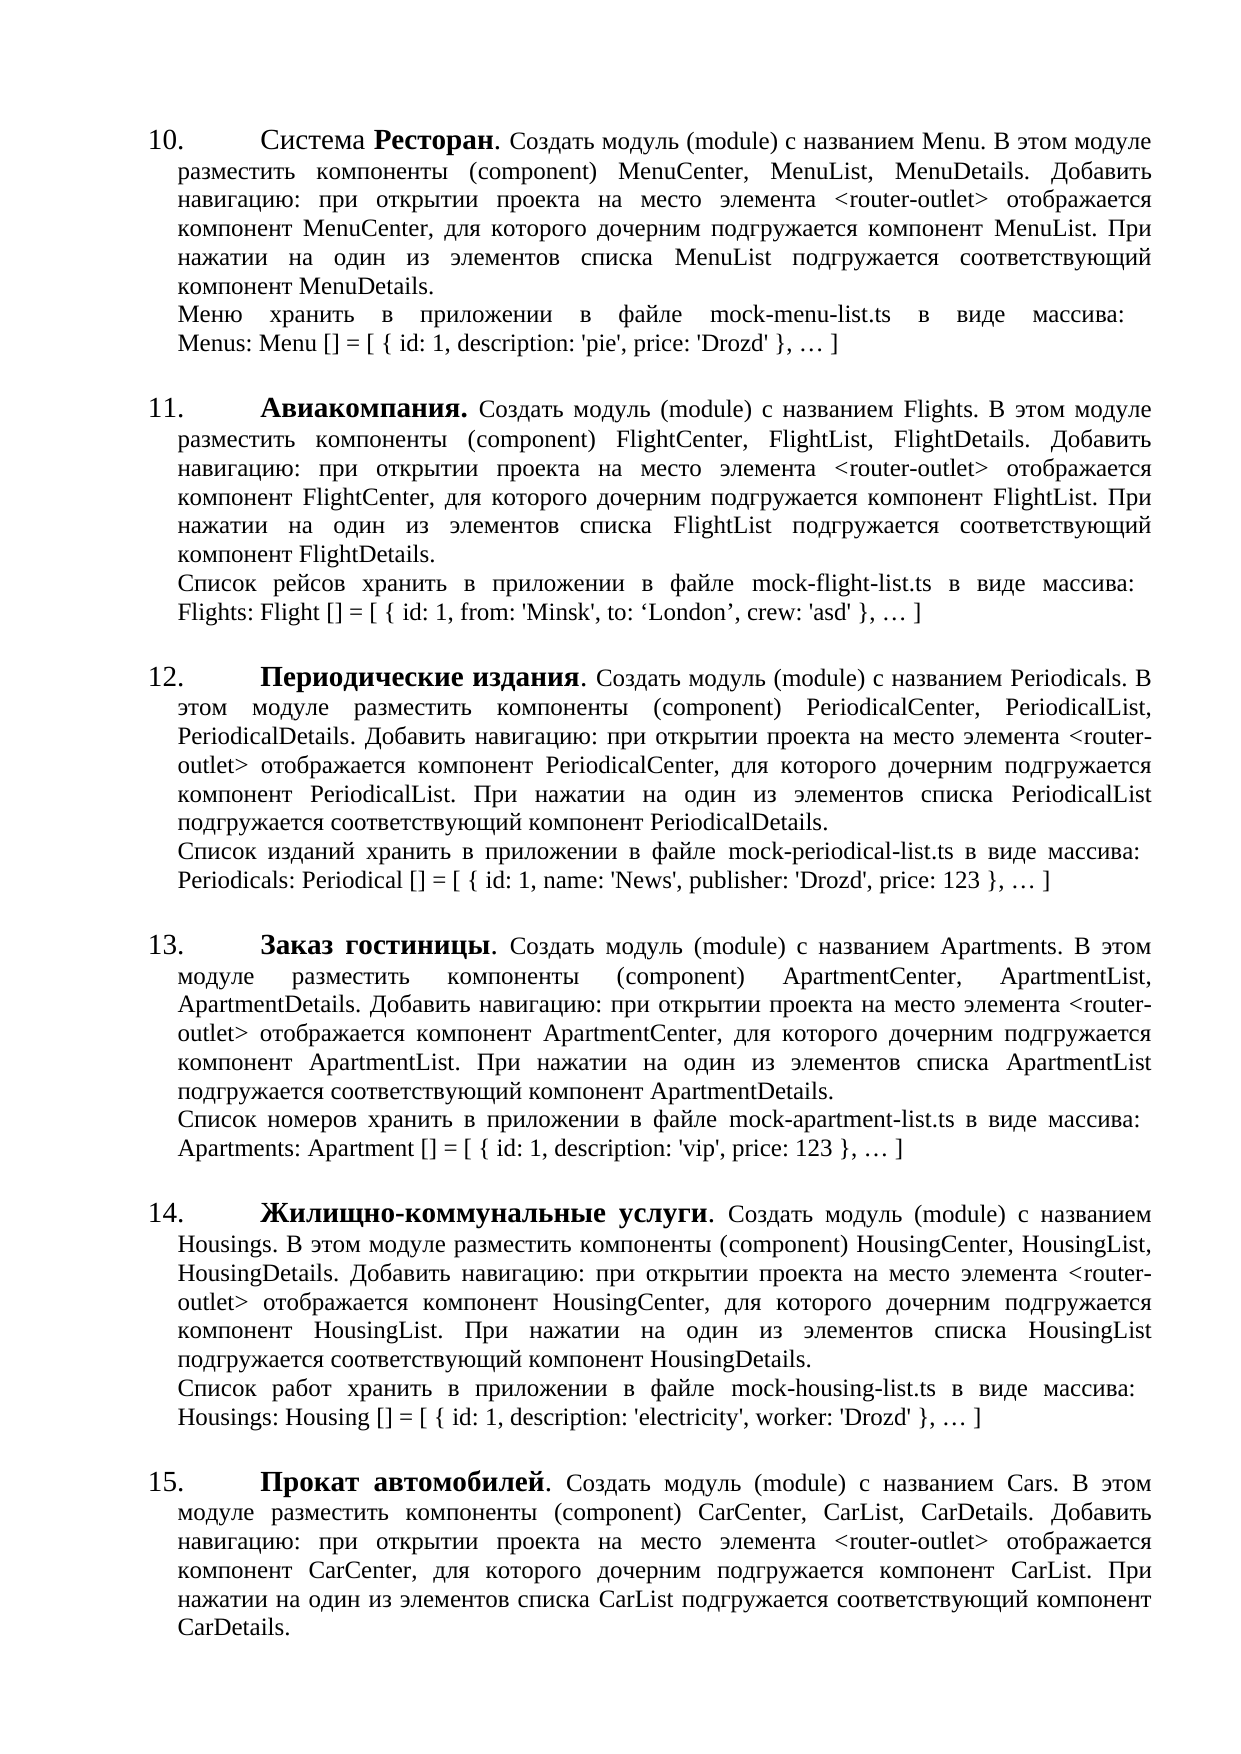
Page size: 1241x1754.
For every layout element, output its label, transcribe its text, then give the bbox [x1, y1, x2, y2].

list Система Ресторан. Создать модуль (module) с названием Menu. В этом модуле разместить компоненты (component) MenuCenter, MenuList, MenuDetails. Добавить навигацию: при открытии проекта на место элемента <router-outlet> отображается компонент MenuCenter, для которого дочерним подгружается компонент MenuList. При нажатии на один из элементов списка MenuList подгружается соответствующий компонент MenuDetails. [148, 122, 1152, 299]
list Жилищно-коммунальные услуги. Создать модуль (module) с названием Housings. В этом модуле разместить компоненты (component) HousingCenter, HousingList, HousingDetails. Добавить навигацию: при открытии проекта на место элемента <router-outlet> отображается компонент HousingCenter, для которого дочерним подгружается компонент HousingList. При нажатии на один из элементов списка HousingList подгружается соответствующий компонент HousingDetails. [148, 1196, 1152, 1373]
text Список рейсов хранить в приложении в файле mock-flight-list.ts в виде массива: Flights: Flight [] = [ { id: 1, from: 'Minsk', to: ‘London’, crew: 'asd' }, … ] [177, 568, 1152, 625]
list Прокат автомобилей. Создать модуль (module) с названием Cars. В этом модуле разместить компоненты (component) CarCenter, CarList, CarDetails. Добавить навигацию: при открытии проекта на место элемента <router-outlet> отображается компонент CarCenter, для которого дочерним подгружается компонент CarList. При нажатии на один из элементов списка CarList подгружается соответствующий компонент CarDetails. [148, 1464, 1152, 1641]
text Меню хранить в приложении в файле mock-menu-list.ts в виде массива: Menus: Menu [] = [ { id: 1, description: 'pie', price: 'Drozd' }, … ] [177, 299, 1152, 357]
text Список работ хранить в приложении в файле mock-housing-list.ts в виде массива: Housings: Housing [] = [ { id: 1, description: 'electricity', worker: 'Drozd' }, … ] [177, 1373, 1152, 1430]
text Список номеров хранить в приложении в файле mock-apartment-list.ts в виде массива: Apartments: Apartment [] = [ { id: 1, description: 'vip', price: 123 }, … ] [177, 1104, 1152, 1162]
list Периодические издания. Создать модуль (module) с названием Periodicals. В этом модуле разместить компоненты (component) PeriodicalCenter, PeriodicalList, PeriodicalDetails. Добавить навигацию: при открытии проекта на место элемента <router-outlet> отображается компонент PeriodicalCenter, для которого дочерним подгружается компонент PeriodicalList. При нажатии на один из элементов списка PeriodicalList подгружается соответствующий компонент PeriodicalDetails. [148, 659, 1152, 836]
list Авиакомпания. Создать модуль (module) с названием Flights. В этом модуле разместить компоненты (component) FlightCenter, FlightList, FlightDetails. Добавить навигацию: при открытии проекта на место элемента <router-outlet> отображается компонент FlightCenter, для которого дочерним подгружается компонент FlightList. При нажатии на один из элементов списка FlightList подгружается соответствующий компонент FlightDetails. [148, 391, 1152, 568]
list Заказ гостиницы. Создать модуль (module) с названием Apartments. В этом модуле разместить компоненты (component) ApartmentCenter, ApartmentList, ApartmentDetails. Добавить навигацию: при открытии проекта на место элемента <router-outlet> отображается компонент ApartmentCenter, для которого дочерним подгружается компонент ApartmentList. При нажатии на один из элементов списка ApartmentList подгружается соответствующий компонент ApartmentDetails. [148, 927, 1152, 1104]
text Список изданий хранить в приложении в файле mock-periodical-list.ts в виде массива: Periodicals: Periodical [] = [ { id: 1, name: 'News', publisher: 'Drozd', price: 123 }, … ] [177, 836, 1152, 894]
